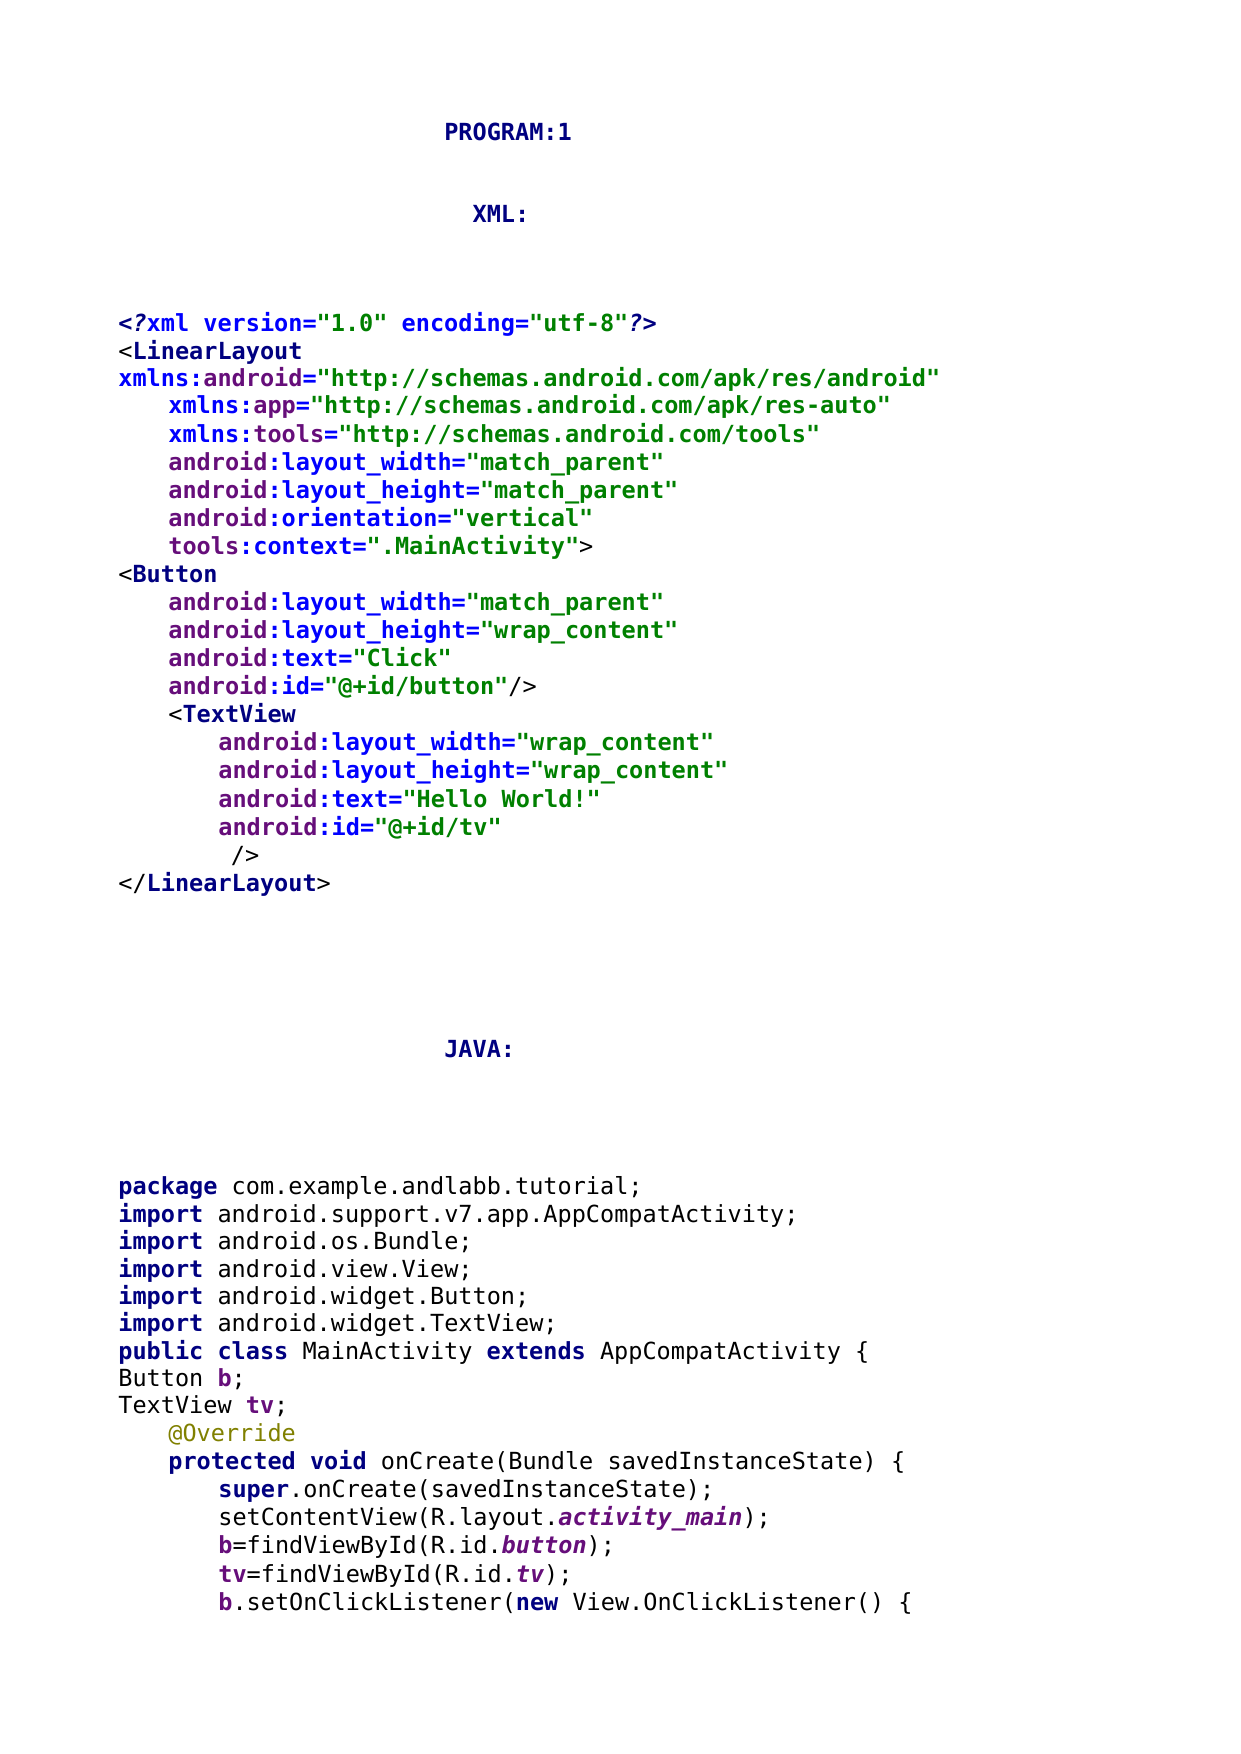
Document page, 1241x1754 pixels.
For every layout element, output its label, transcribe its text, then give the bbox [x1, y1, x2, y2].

text package com.example.andlabb.tutorial; [118, 1173, 1122, 1200]
text android:layout_width="wrap_content" [118, 729, 1122, 757]
text android:text="Hello World!" [118, 785, 1122, 813]
text <Button [118, 561, 1122, 588]
text tv=findViewById(R.id.tv); [118, 1560, 1122, 1588]
text </LinearLayout> [118, 869, 1122, 897]
text PROGRAM:1 [118, 118, 1122, 146]
text b.setOnClickListener(new View.OnClickListener() { [118, 1588, 1122, 1616]
text import android.support.v7.app.AppCompatActivity; [118, 1200, 1122, 1228]
text super.onCreate(savedInstanceState); [118, 1476, 1122, 1504]
text tools:context=".MainActivity"> [118, 533, 1122, 561]
text b=findViewById(R.id.button); [118, 1532, 1122, 1560]
text JAVA: [118, 1036, 1122, 1063]
text @Override [118, 1419, 1122, 1448]
text public class MainActivity extends AppCompatActivity { [118, 1337, 1122, 1365]
text import android.os.Bundle; [118, 1228, 1122, 1255]
text android:id="@+id/button"/> [118, 673, 1122, 701]
text setContentView(R.layout.activity_main); [118, 1504, 1122, 1532]
text protected void onCreate(Bundle savedInstanceState) { [118, 1448, 1122, 1476]
text xmlns:tools="http://schemas.android.com/tools" [118, 420, 1122, 448]
text android:layout_width="match_parent" [118, 588, 1122, 616]
text /> [118, 841, 1122, 869]
text import android.widget.Button; [118, 1282, 1122, 1310]
text android:layout_height="wrap_content" [118, 616, 1122, 644]
text xmlns:app="http://schemas.android.com/apk/res-auto" [118, 392, 1122, 420]
text android:id="@+id/tv" [118, 813, 1122, 841]
text import android.widget.TextView; [118, 1310, 1122, 1337]
text <?xml version="1.0" encoding="utf-8"?> [118, 310, 1122, 337]
text <TextView [118, 701, 1122, 729]
text XML: [118, 200, 1122, 228]
text TextView tv; [118, 1392, 1122, 1419]
text android:orientation="vertical" [118, 504, 1122, 533]
text import android.view.View; [118, 1255, 1122, 1282]
text Button b; [118, 1365, 1122, 1392]
text <LinearLayout xmlns:android="http://schemas.android.com/apk/res/android" [118, 337, 1122, 392]
text android:text="Click" [118, 644, 1122, 673]
text android:layout_height="wrap_content" [118, 757, 1122, 785]
text android:layout_height="match_parent" [118, 476, 1122, 504]
text android:layout_width="match_parent" [118, 448, 1122, 476]
